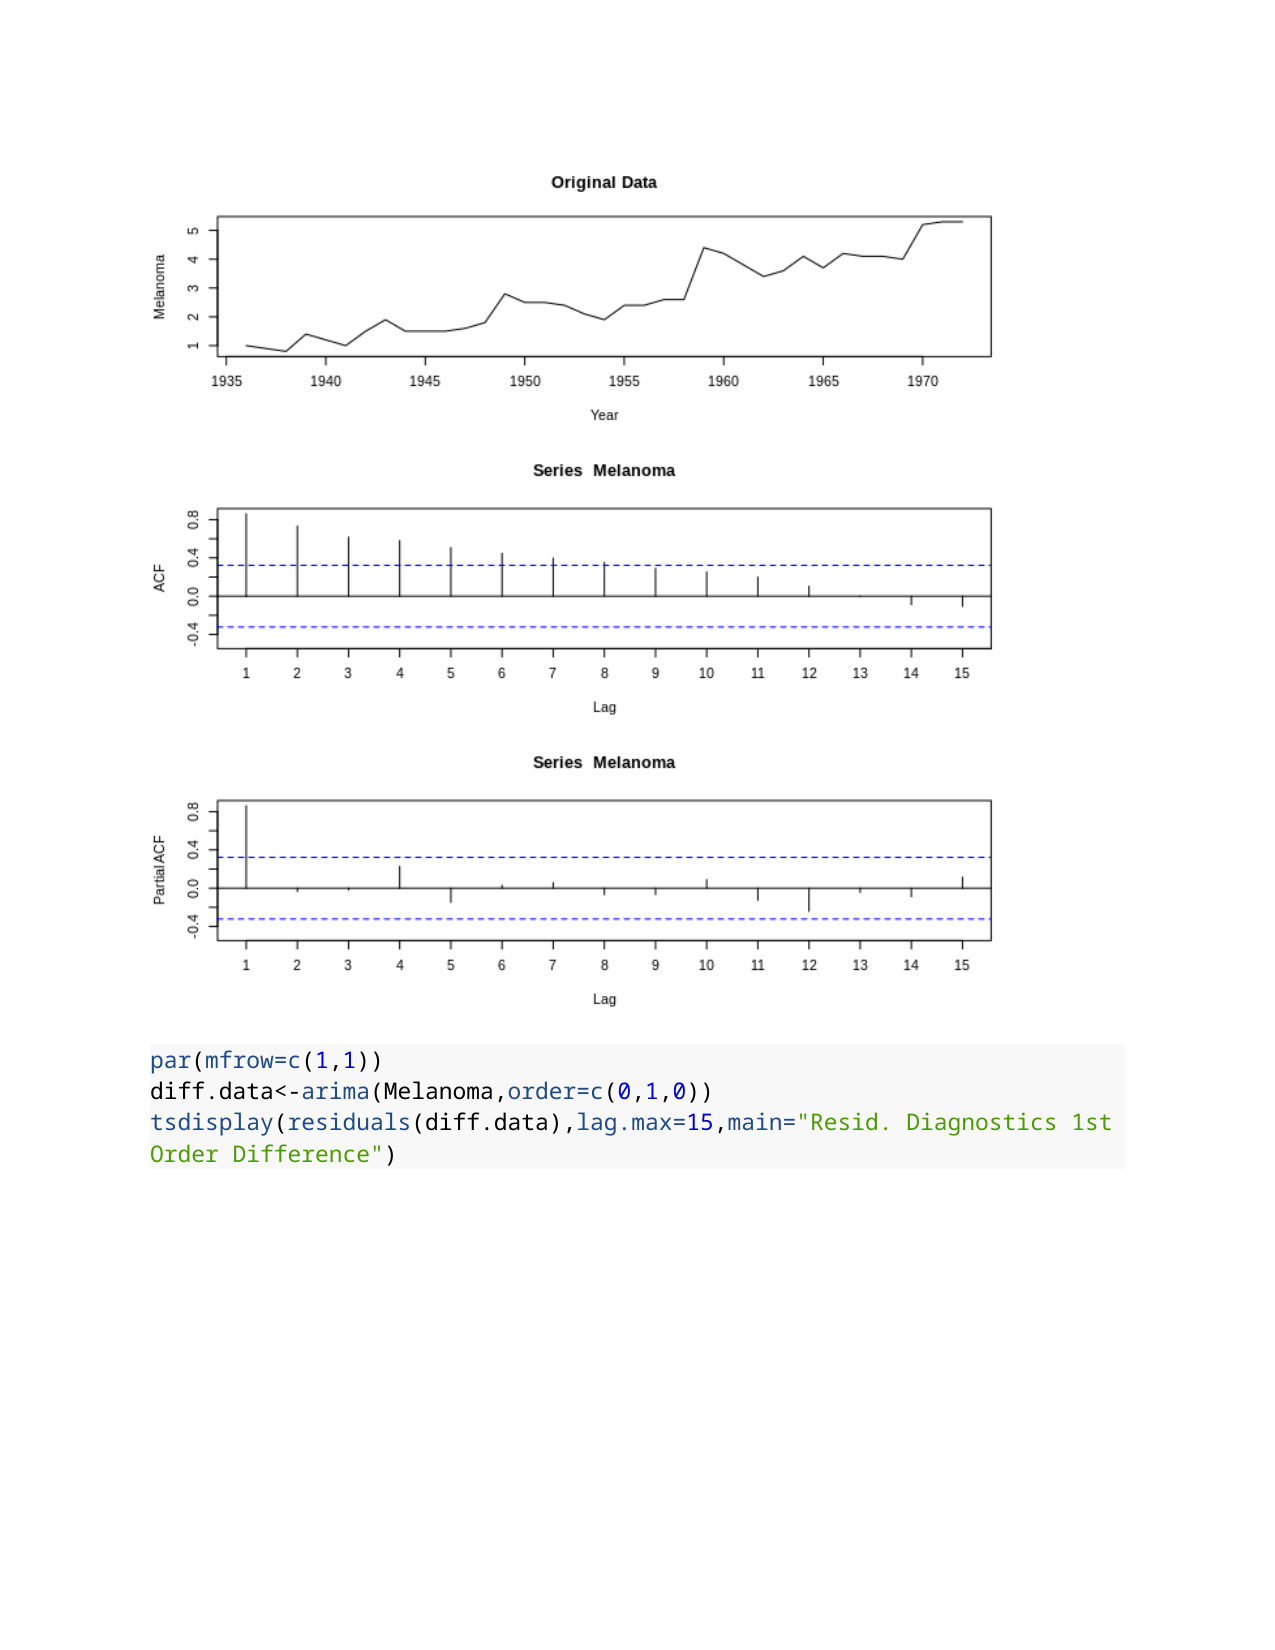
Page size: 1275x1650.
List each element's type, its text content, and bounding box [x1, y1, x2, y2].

text par(mfrow=c(1,1)) diff.data<-arima(Melanoma,order=c(0,1,0)) tsdisplay(residuals(diff.data),lag.max=15,main="Resid. Diagnostics 1st Order Difference") [150, 1044, 1125, 1169]
picture [150, 150, 1025, 1025]
